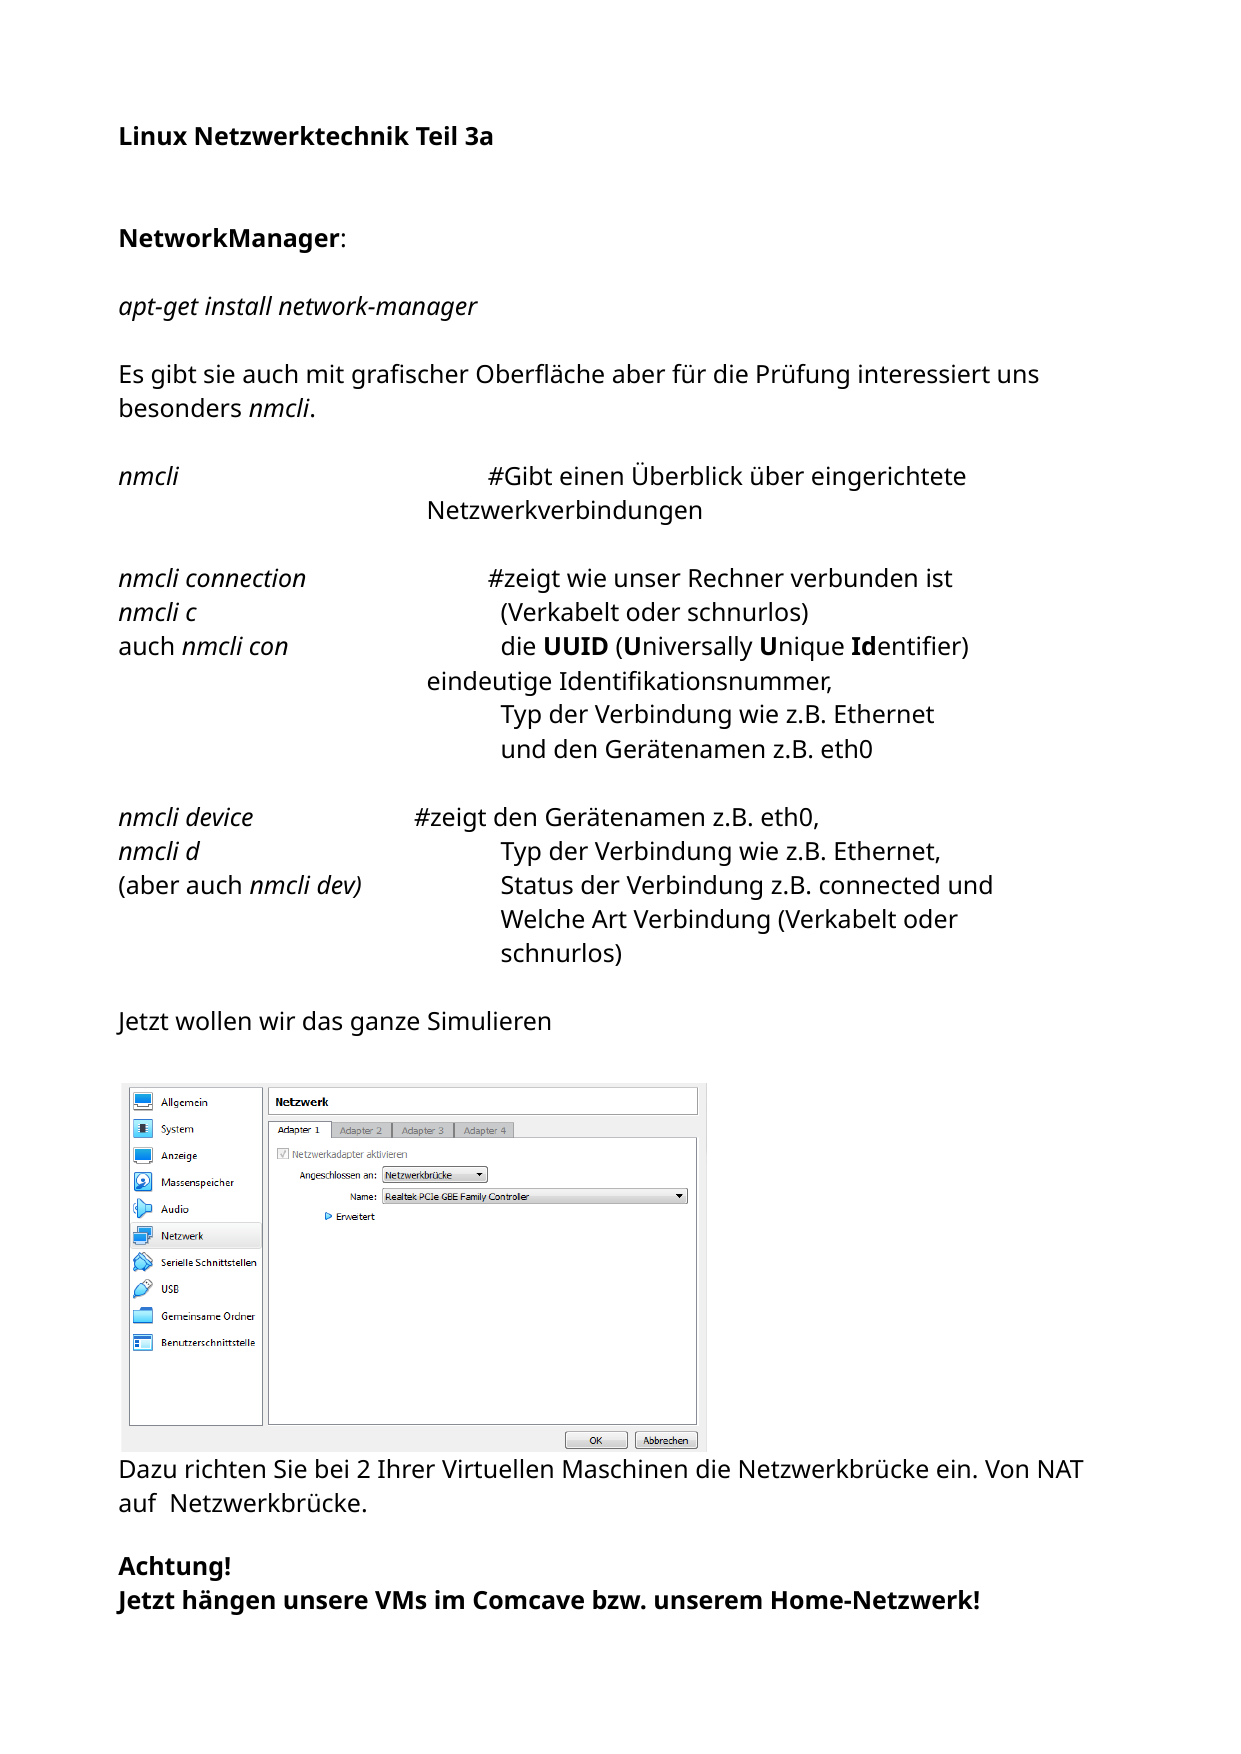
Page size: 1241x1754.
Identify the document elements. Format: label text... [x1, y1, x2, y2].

text Achtung! Jetzt hängen unsere VMs im Comcave bzw. unserem Home-Netzwerk! [118, 1548, 1122, 1616]
text NetworkManager: apt-get install network-manager Es gibt sie auch mit grafischer Oberfläche aber für die Prüfung interessiert uns besonders nmcli. nmcli #Gibt einen Überblick über eingerichtete Netzwerkverbindungen nmcli connection #zeigt wie unser Rechner verbunden ist nmcli c (Verkabelt oder schnurlos) auch nmcli con die UUID (Universally Unique Identifier) eindeutige Identifikationsnummer, Typ der Verbindung wie z.B. Ethernet und den Gerätenamen z.B. eth0 nmcli device #zeigt den Gerätenamen z.B. eth0, nmcli d Typ der Verbindung wie z.B. Ethernet, (aber auch nmcli dev) Status der Verbindung z.B. connected und Welche Art Verbindung (Verkabelt oder schnurlos) Jetzt wollen wir das ganze Simulieren Dazu richten Sie bei 2 Ihrer Virtuellen Maschinen die Netzwerkbrücke ein. Von NAT auf Netzwerkbrücke. [118, 220, 1122, 1548]
text Linux Netzwerktechnik Teil 3a [118, 118, 1122, 152]
picture [121, 1083, 707, 1452]
